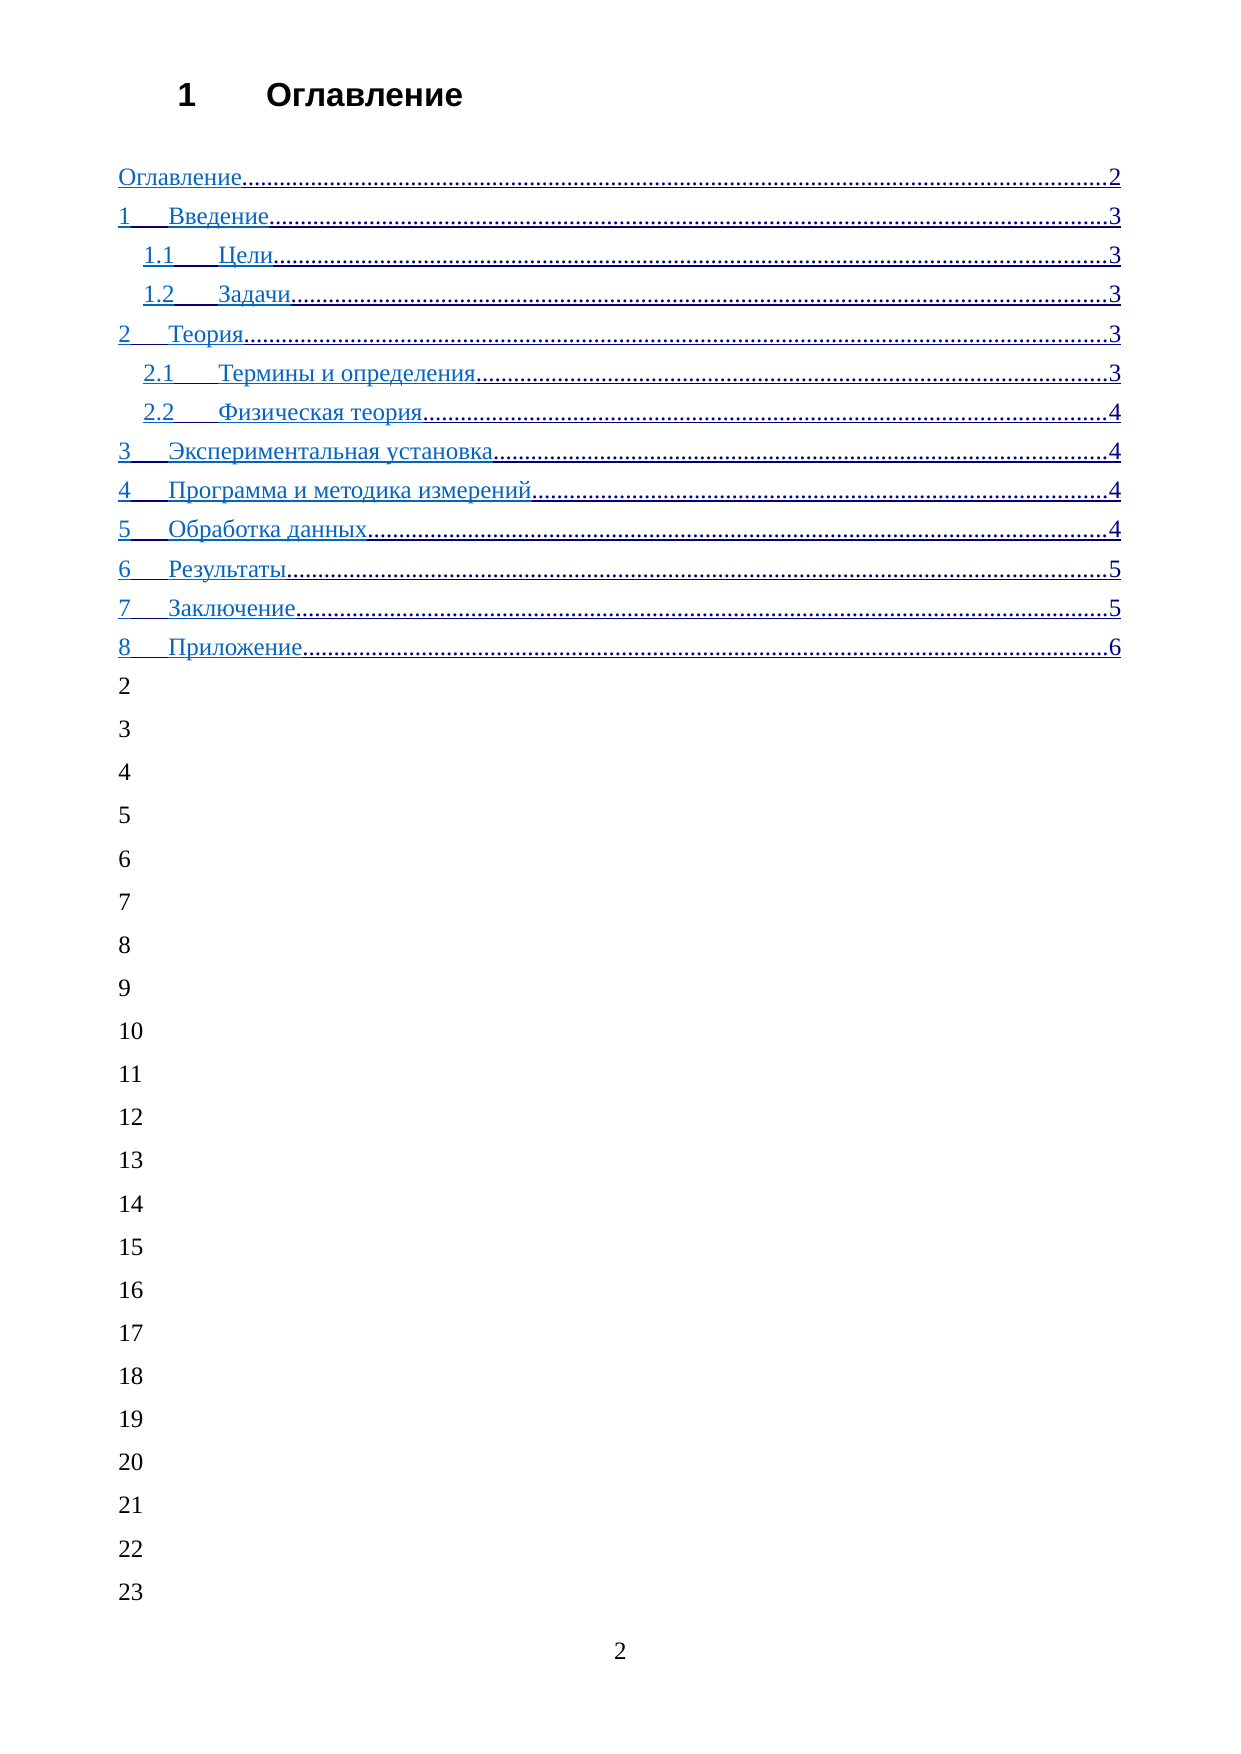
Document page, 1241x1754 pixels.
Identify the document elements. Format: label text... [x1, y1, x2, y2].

subtitle Оглавление [118, 75, 1122, 113]
text 1.2 Задачи 3 [143, 279, 1122, 308]
text 5 Обработка данных 4 [118, 514, 1122, 543]
text 2 Теория 3 [118, 319, 1122, 347]
text 3 Экспериментальная установка 4 [118, 436, 1122, 465]
text 2.2 Физическая теория 4 [143, 397, 1122, 426]
text 1.1 Цели 3 [143, 240, 1122, 269]
text 2.1 Термины и определения 3 [143, 358, 1122, 387]
text 8 Приложение 6 [118, 632, 1122, 661]
text Оглавление 2 [118, 162, 1122, 191]
text 4 Программа и методика измерений 4 [118, 475, 1122, 504]
text 6 Результаты 5 [118, 554, 1122, 582]
text 1 Введение 3 [118, 201, 1122, 230]
text 7 Заключение 5 [118, 593, 1122, 622]
